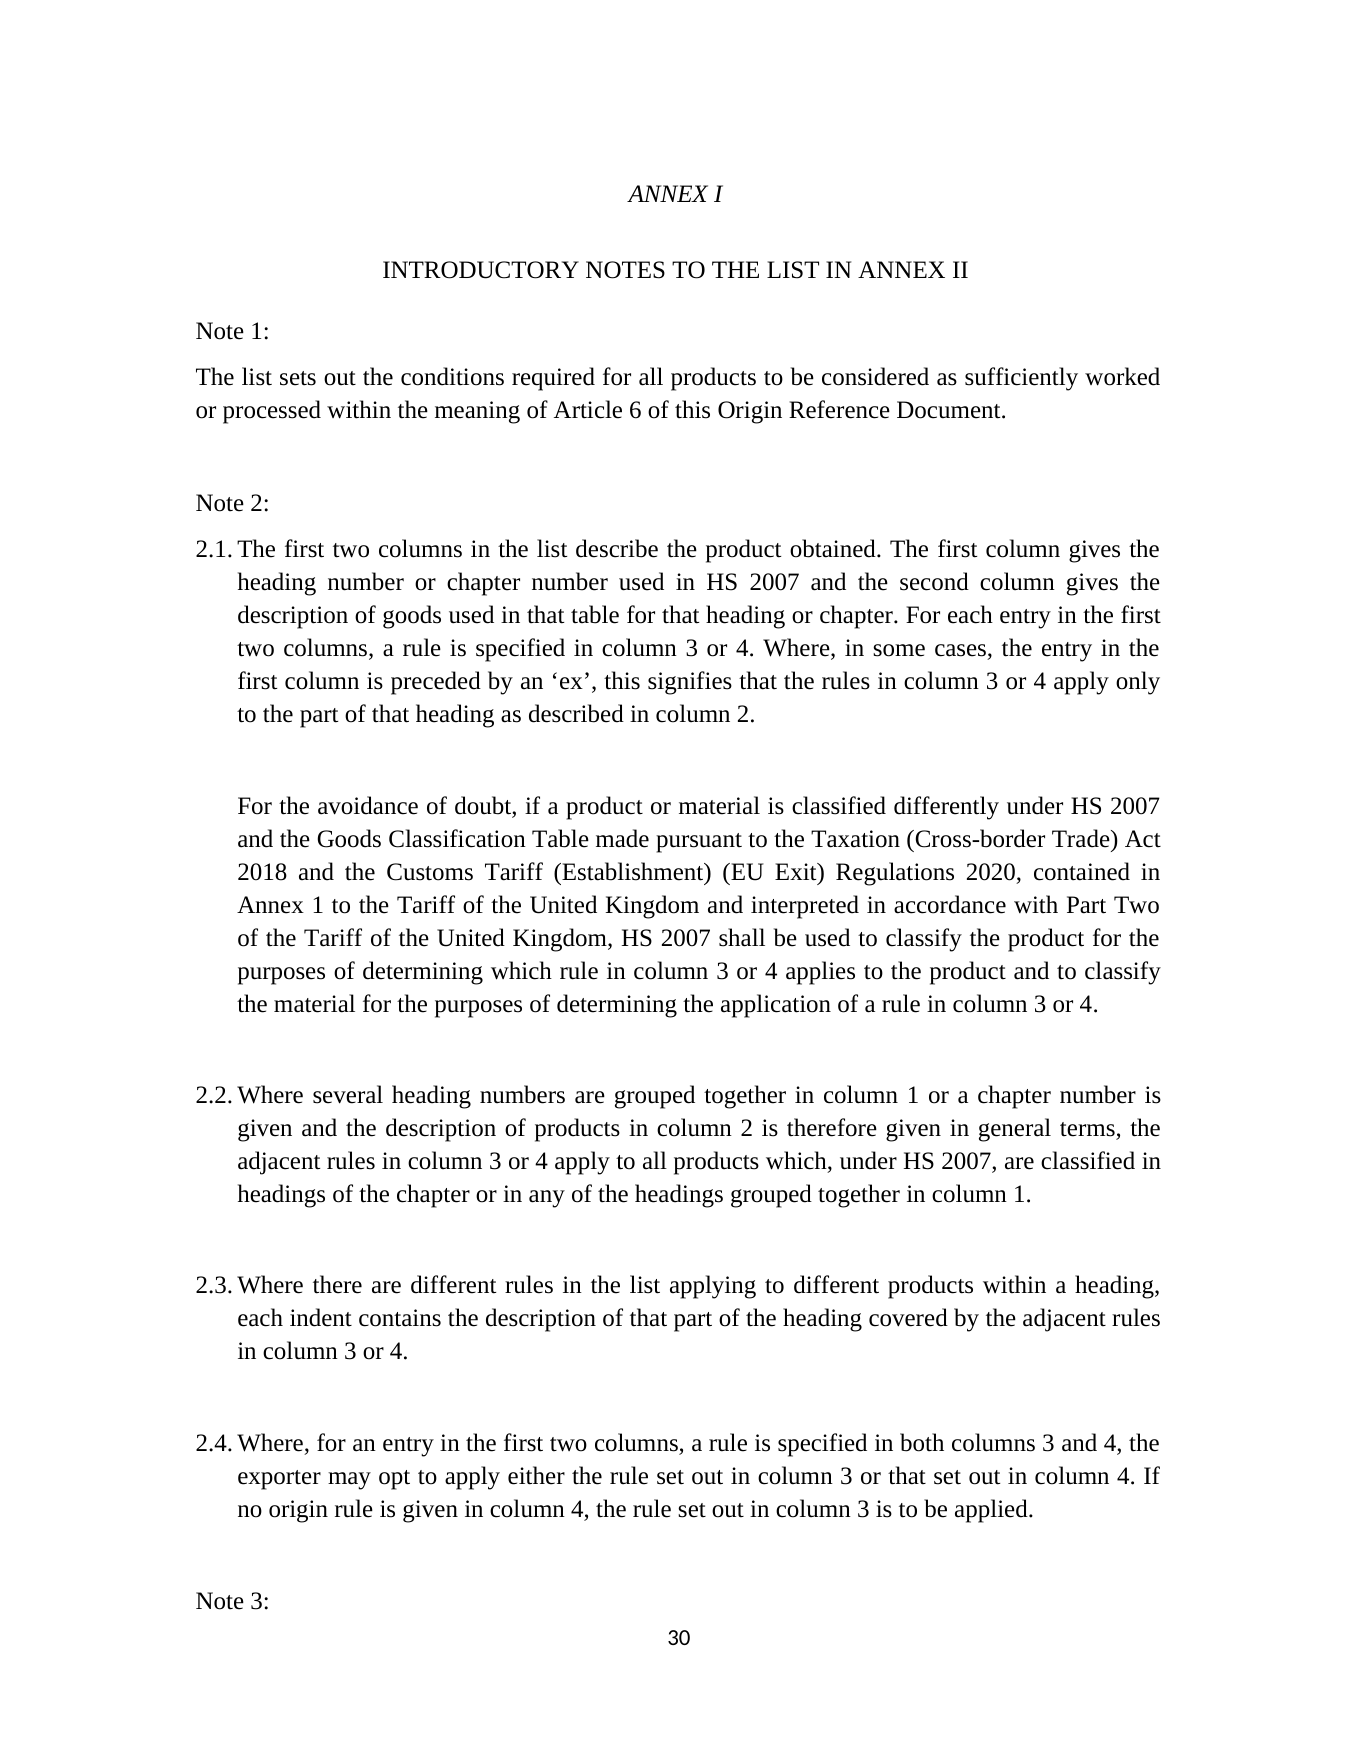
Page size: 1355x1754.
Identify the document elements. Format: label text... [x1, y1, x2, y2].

list The first two columns in the list describe the product obtained. The first column gives the heading number or chapter number used in HS 2007 and the second column gives the description of goods used in that table for that heading or chapter. For each entry in the first two columns, a rule is specified in column 3 or 4. Where, in some cases, the entry in the first column is preceded by an ‘ex’, this signifies that the rules in column 3 or 4 apply only to the part of that heading as described in column 2. [195, 534, 1162, 728]
text Note 2: [195, 488, 1162, 516]
list Where, for an entry in the first two columns, a rule is specified in both columns 3 and 4, the exporter may opt to apply either the rule set out in column 3 or that set out in column 4. If no origin rule is given in column 4, the rule set out in column 3 is to be applied. [195, 1428, 1162, 1523]
text ANNEX I [195, 179, 1162, 207]
text INTRODUCTORY NOTES TO THE LIST IN ANNEX II [195, 255, 1162, 284]
text The list sets out the conditions required for all products to be considered as sufficiently worked or processed within the meaning of Article 6 of this Origin Reference Document. [195, 362, 1162, 424]
list Where there are different rules in the list applying to different products within a heading, each indent contains the description of that part of the heading covered by the adjacent rules in column 3 or 4. [195, 1270, 1162, 1365]
list Where several heading numbers are grouped together in column 1 or a chapter number is given and the description of products in column 2 is therefore given in general terms, the adjacent rules in column 3 or 4 apply to all products which, under HS 2007, are classified in headings of the chapter or in any of the headings grouped together in column 1. [195, 1080, 1162, 1208]
text Note 1: [195, 316, 1162, 344]
text Note 3: [195, 1586, 1162, 1615]
text For the avoidance of doubt, if a product or material is classified differently under HS 2007 and the Goods Classification Table made pursuant to the Taxation (Cross-border Trade) Act 2018 and the Customs Tariff (Establishment) (EU Exit) Regulations 2020, contained in Annex 1 to the Tariff of the United Kingdom and interpreted in accordance with Part Two of the Tariff of the United Kingdom, HS 2007 shall be used to classify the product for the purposes of determining which rule in column 3 or 4 applies to the product and to classify the material for the purposes of determining the application of a rule in column 3 or 4. [237, 791, 1162, 1018]
